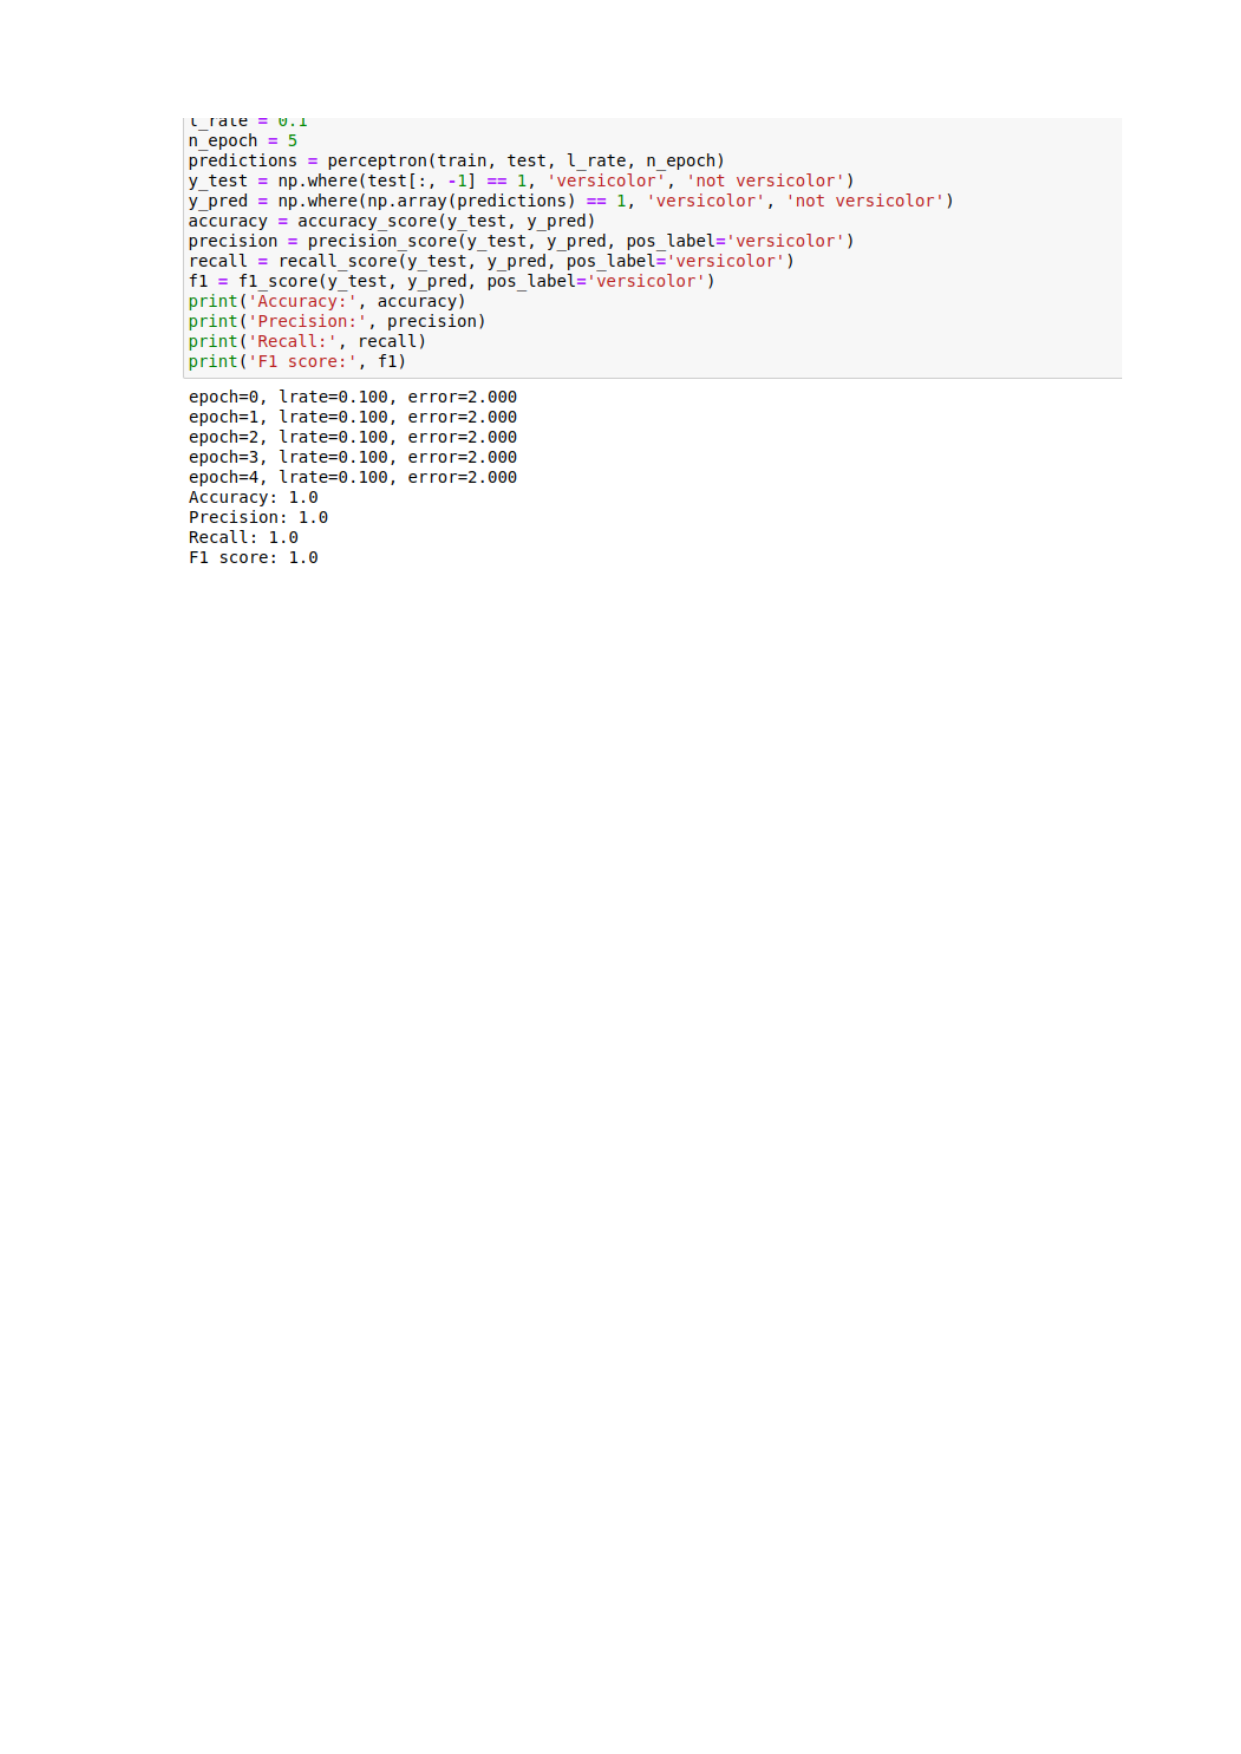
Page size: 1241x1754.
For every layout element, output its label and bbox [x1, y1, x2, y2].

picture [118, 118, 1123, 575]
